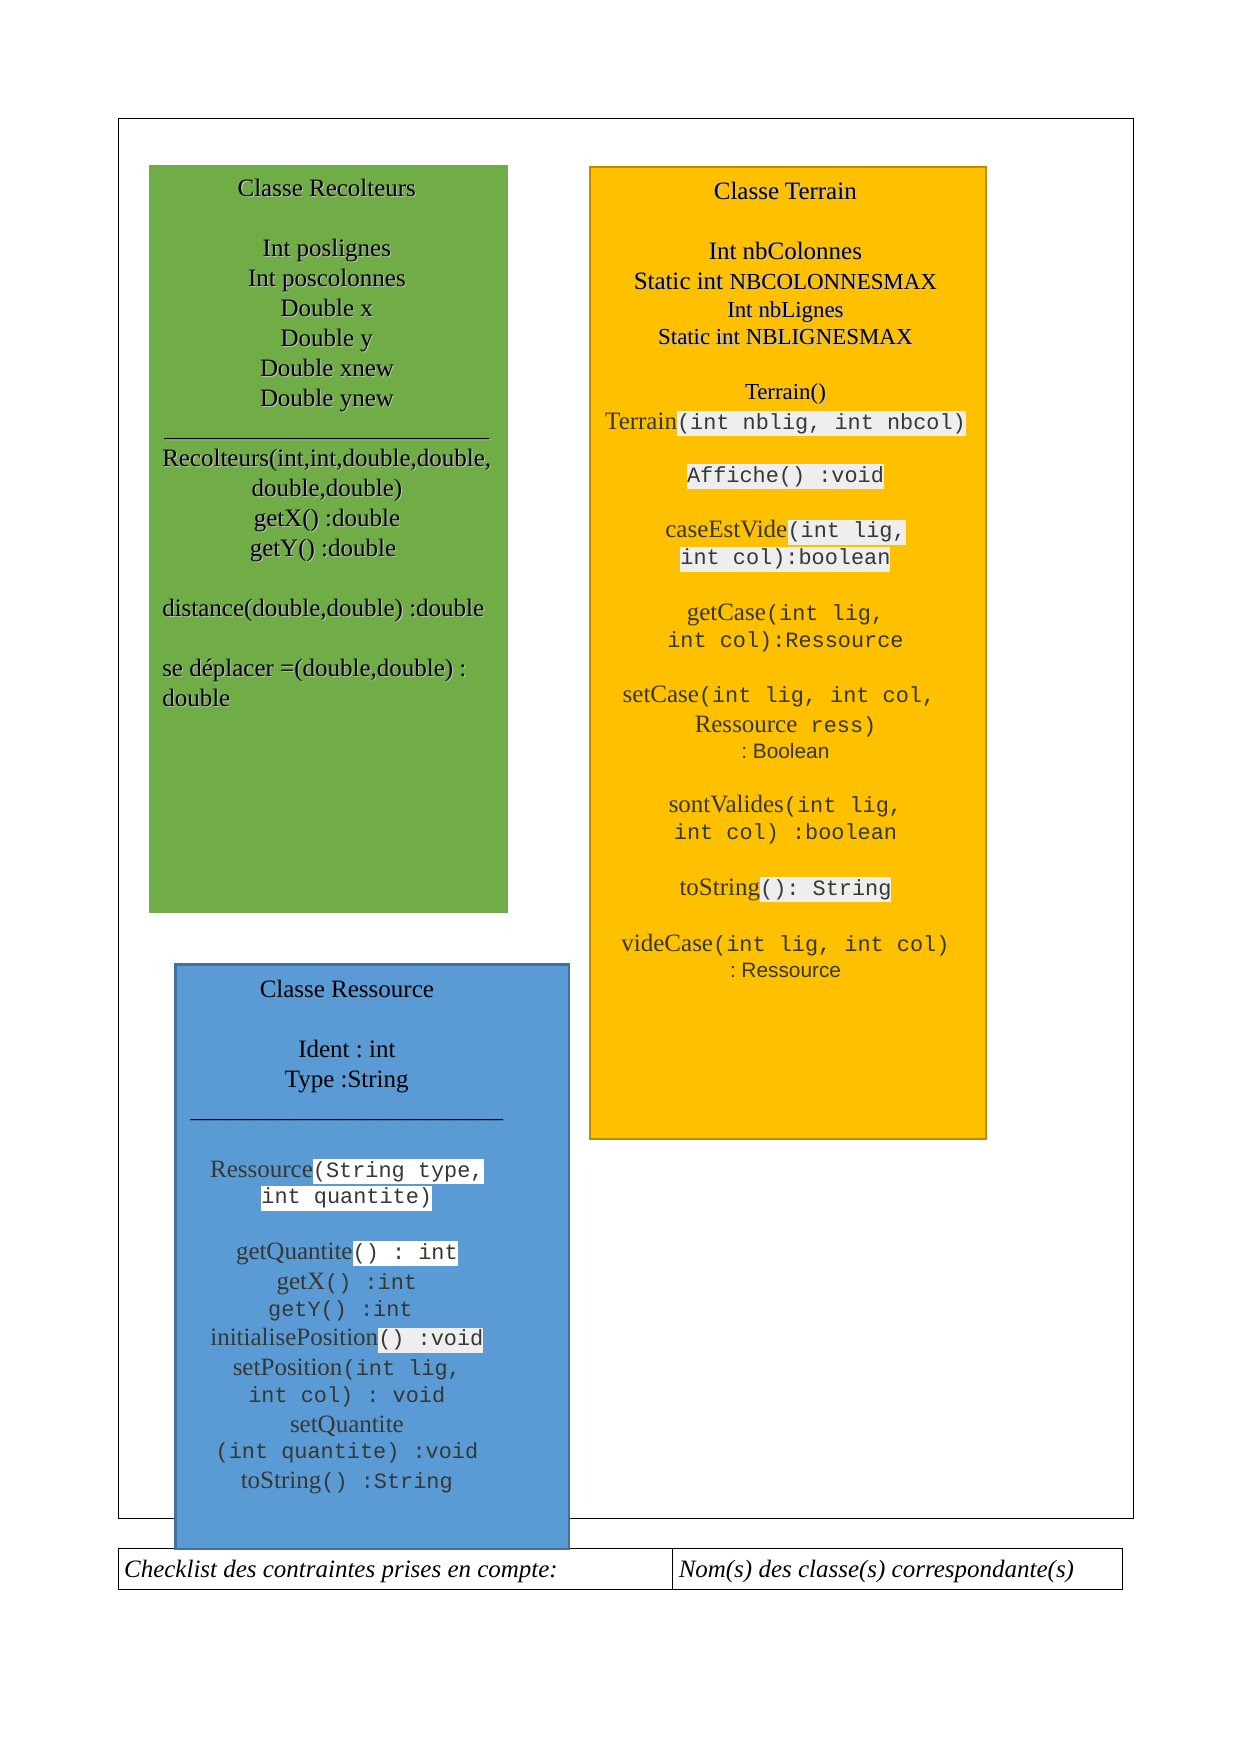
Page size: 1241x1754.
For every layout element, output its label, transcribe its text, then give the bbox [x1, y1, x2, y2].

table_header Checklist des contraintes prises en compte: [119, 1549, 672, 1589]
table_header Nom(s) des classe(s) correspondante(s) [673, 1549, 1122, 1589]
table_cell [119, 119, 1133, 1518]
